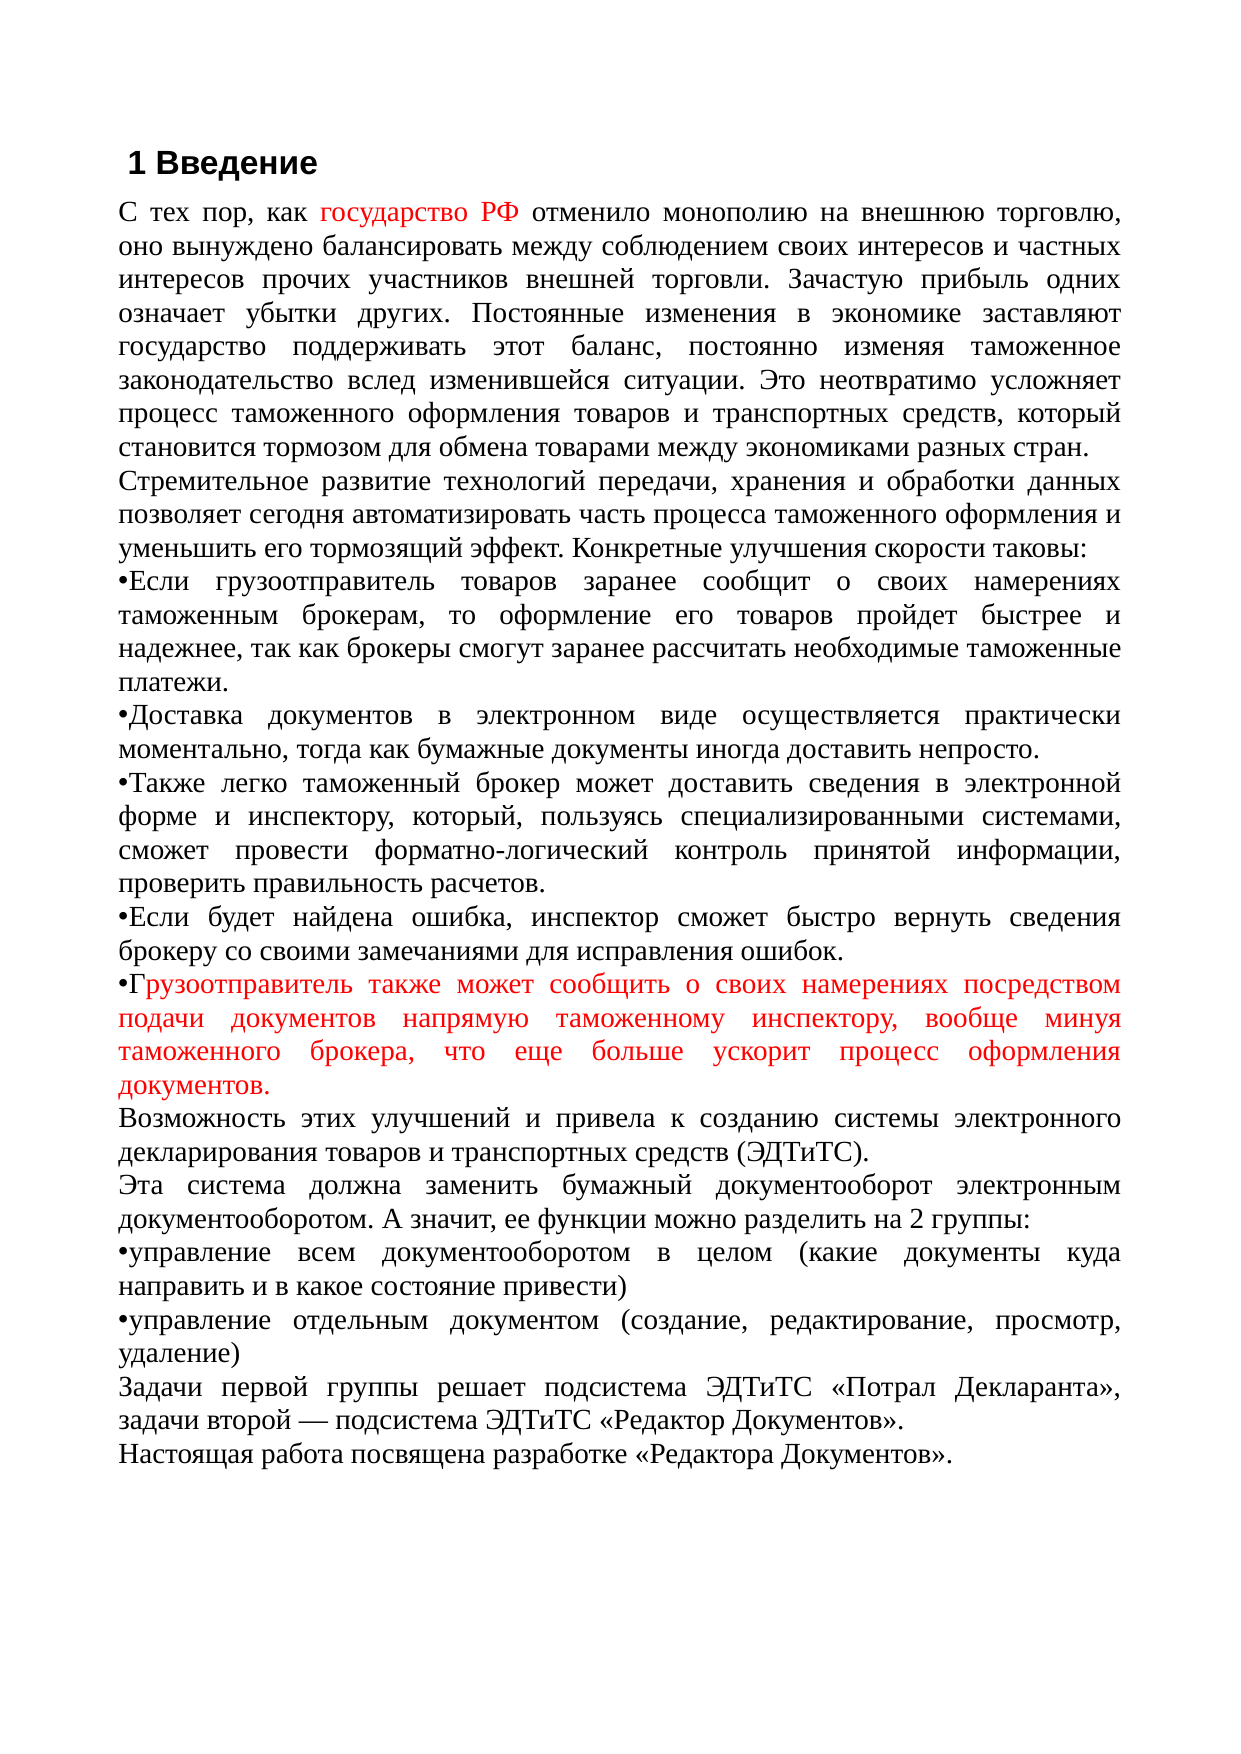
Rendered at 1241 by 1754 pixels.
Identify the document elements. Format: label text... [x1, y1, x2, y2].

list Если будет найдена ошибка, инспектор сможет быстро вернуть сведения брокеру со своими замечаниями для исправления ошибок. [118, 899, 1122, 966]
list Если грузоотправитель товаров заранее сообщит о своих намерениях таможенным брокерам, то оформление его товаров пройдет быстрее и надежнее, так как брокеры смогут заранее рассчитать необходимые таможенные платежи. [118, 563, 1122, 697]
list Также легко таможенный брокер может доставить сведения в электронной форме и инспектору, который, пользуясь специализированными системами, сможет провести форматно-логический контроль принятой информации, проверить правильность расчетов. [118, 765, 1122, 899]
text С тех пор, как государство РФ отменило монополию на внешнюю торговлю, оно вынуждено балансировать между соблюдением своих интересов и частных интересов прочих участников внешней торговли. Зачастую прибыль одних означает убытки других. Постоянные изменения в экономике заставляют государство поддерживать этот баланс, постоянно изменяя таможенное законодательство вслед изменившейся ситуации. Это неотвратимо усложняет процесс таможенного оформления товаров и транспортных средств, который становится тормозом для обмена товарами между экономиками разных стран. [118, 194, 1122, 463]
list Грузоотправитель также может сообщить о своих намерениях посредством подачи документов напрямую таможенному инспектору, вообще минуя таможенного брокера, что еще больше ускорит процесс оформления документов. [118, 966, 1122, 1100]
list Доставка документов в электронном виде осуществляется практически моментально, тогда как бумажные документы иногда доставить непросто. [118, 697, 1122, 765]
list Задачи первой группы решает подсистема ЭДТиТС «Потрал Декларанта», задачи второй — подсистема ЭДТиТС «Редактор Документов». [118, 1369, 1122, 1436]
subtitle Введение [118, 143, 1122, 182]
text Стремительное развитие технологий передачи, хранения и обработки данных позволяет сегодня автоматизировать часть процесса таможенного оформления и уменьшить его тормозящий эффект. Конкретные улучшения скорости таковы: [118, 463, 1122, 563]
text Возможность этих улучшений и привела к созданию системы электронного декларирования товаров и транспортных средств (ЭДТиТС). [118, 1100, 1122, 1167]
list управление всем документооборотом в целом (какие документы куда направить и в какое состояние привести) [118, 1234, 1122, 1302]
text Эта система должна заменить бумажный документооборот электронным документооборотом. А значит, ее функции можно разделить на 2 группы: [118, 1167, 1122, 1234]
list Настоящая работа посвящена разработке «Редактора Документов». [118, 1436, 1122, 1469]
list управление отдельным документом (создание, редактирование, просмотр, удаление) [118, 1302, 1122, 1369]
